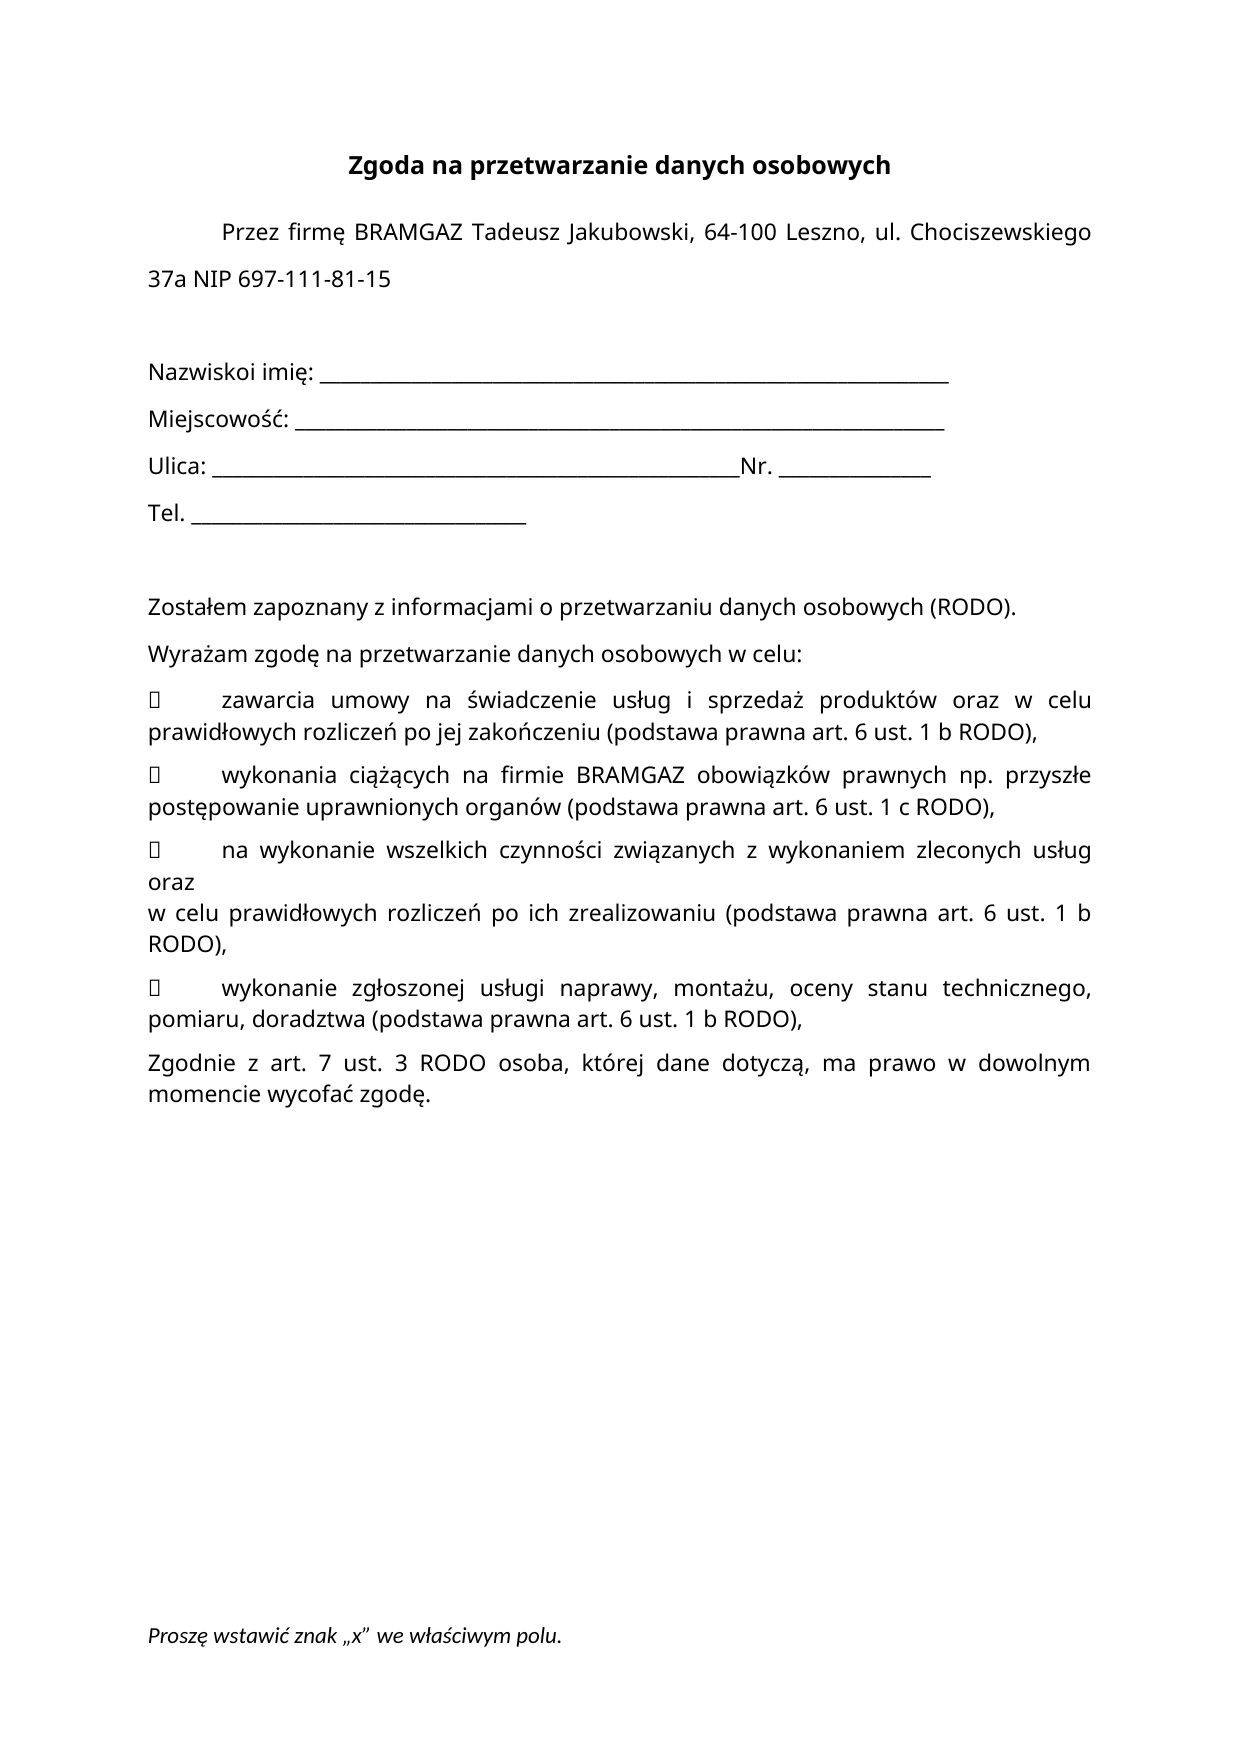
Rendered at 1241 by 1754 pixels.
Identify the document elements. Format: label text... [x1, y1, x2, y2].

text Zostałem zapoznany z informacjami o przetwarzaniu danych osobowych (RODO). [148, 591, 1093, 622]
text Tel. _________________________________ [148, 497, 1093, 528]
text Przez firmę BRAMGAZ Tadeusz Jakubowski, 64-100 Leszno, ul. Chociszewskiego 37a NIP 697-111-81-15 [148, 216, 1093, 294]
subtitle Zgoda na przetwarzanie danych osobowych [148, 148, 1093, 182]
text Wyrażam zgodę na przetwarzanie danych osobowych w celu: [148, 638, 1093, 669]
text Zgodnie z art. 7 ust. 3 RODO osoba, której dane dotyczą, ma prawo w dowolnym momencie wycofać zgodę. [148, 1047, 1093, 1109]
text  na wykonanie wszelkich czynności związanych z wykonaniem zleconych usług oraz w celu prawidłowych rozliczeń po ich zrealizowaniu (podstawa prawna art. 6 ust. 1 b RODO), [148, 834, 1093, 959]
text  zawarcia umowy na świadczenie usług i sprzedaż produktów oraz w celu prawidłowych rozliczeń po jej zakończeniu (podstawa prawna art. 6 ust. 1 b RODO), [148, 684, 1093, 747]
text Ulica: ____________________________________________________Nr. _______________ [148, 450, 1093, 481]
text  wykonanie zgłoszonej usługi naprawy, montażu, oceny stanu technicznego, pomiaru, doradztwa (podstawa prawna art. 6 ust. 1 b RODO), [148, 972, 1093, 1034]
text Nazwiskoi imię: ______________________________________________________________ [148, 356, 1093, 388]
text  wykonania ciążących na firmie BRAMGAZ obowiązków prawnych np. przyszłe postępowanie uprawnionych organów (podstawa prawna art. 6 ust. 1 c RODO), [148, 759, 1093, 822]
text Miejscowość: ________________________________________________________________ [148, 403, 1093, 434]
